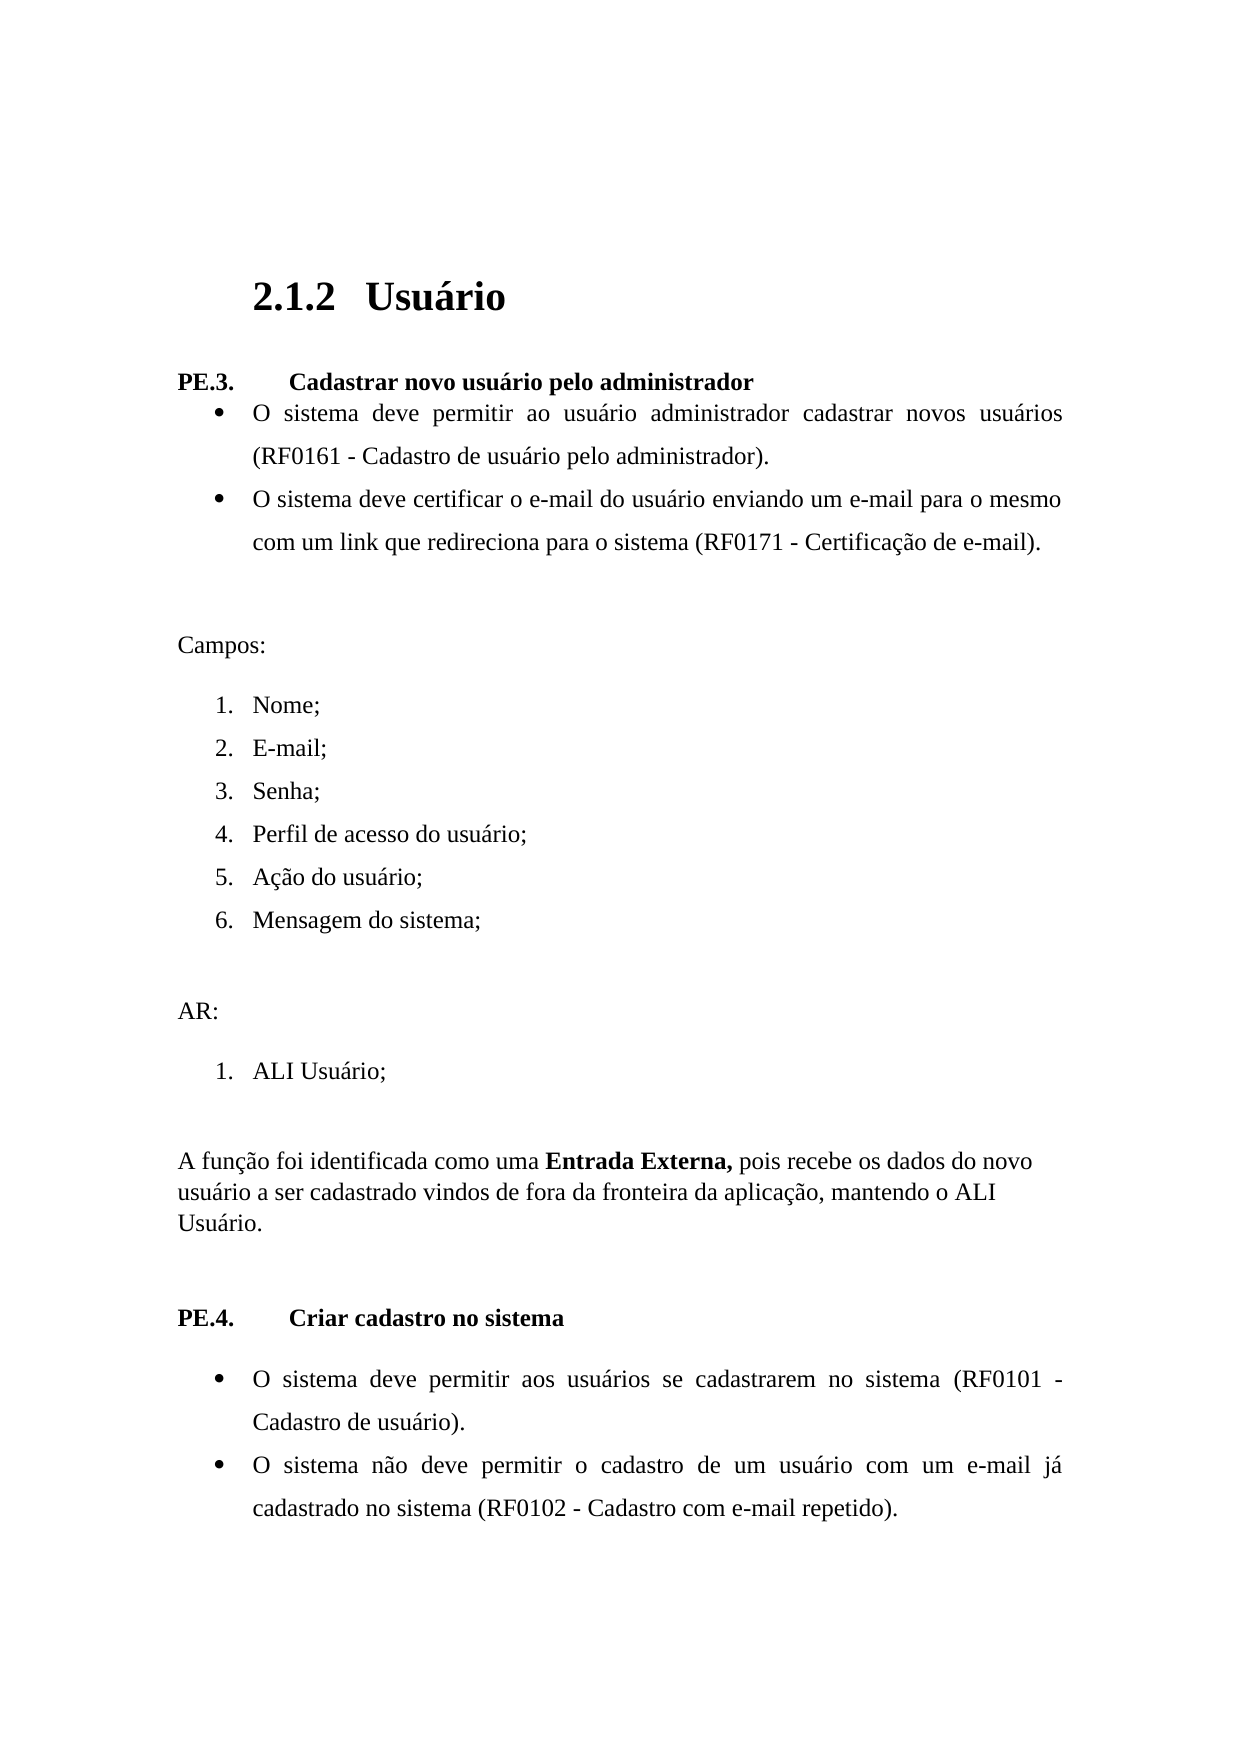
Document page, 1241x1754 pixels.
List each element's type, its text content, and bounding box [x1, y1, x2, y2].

list Senha; [215, 776, 1063, 805]
text A função foi identificada como uma Entrada Externa, pois recebe os dados do novo usuário a ser cadastrado vindos de fora da fronteira da aplicação, mantendo o ALI Usuário. [177, 1146, 1063, 1237]
list Ação do usuário; [215, 862, 1063, 891]
list E-mail; [215, 733, 1063, 762]
list Usuário [252, 272, 1063, 320]
list O sistema não deve permitir o cadastro de um usuário com um e-mail já cadastrado no sistema (RF0102 - Cadastro com e-mail repetido). [215, 1450, 1063, 1522]
list O sistema deve certificar o e-mail do usuário enviando um e-mail para o mesmo com um link que redireciona para o sistema (RF0171 - Certificação de e-mail). [215, 484, 1063, 556]
list O sistema deve permitir aos usuários se cadastrarem no sistema (RF0101 - Cadastro de usuário). [215, 1364, 1063, 1436]
text AR: [177, 996, 1063, 1025]
list Mensagem do sistema; [215, 906, 1063, 934]
list Cadastrar novo usuário pelo administrador [177, 367, 1063, 396]
text Campos: [177, 630, 1063, 659]
list O sistema deve permitir ao usuário administrador cadastrar novos usuários (RF0161 - Cadastro de usuário pelo administrador). [215, 398, 1063, 470]
list Perfil de acesso do usuário; [215, 819, 1063, 848]
list ALI Usuário; [215, 1056, 1063, 1085]
list Nome; [215, 690, 1063, 719]
list Criar cadastro no sistema [177, 1303, 1063, 1331]
